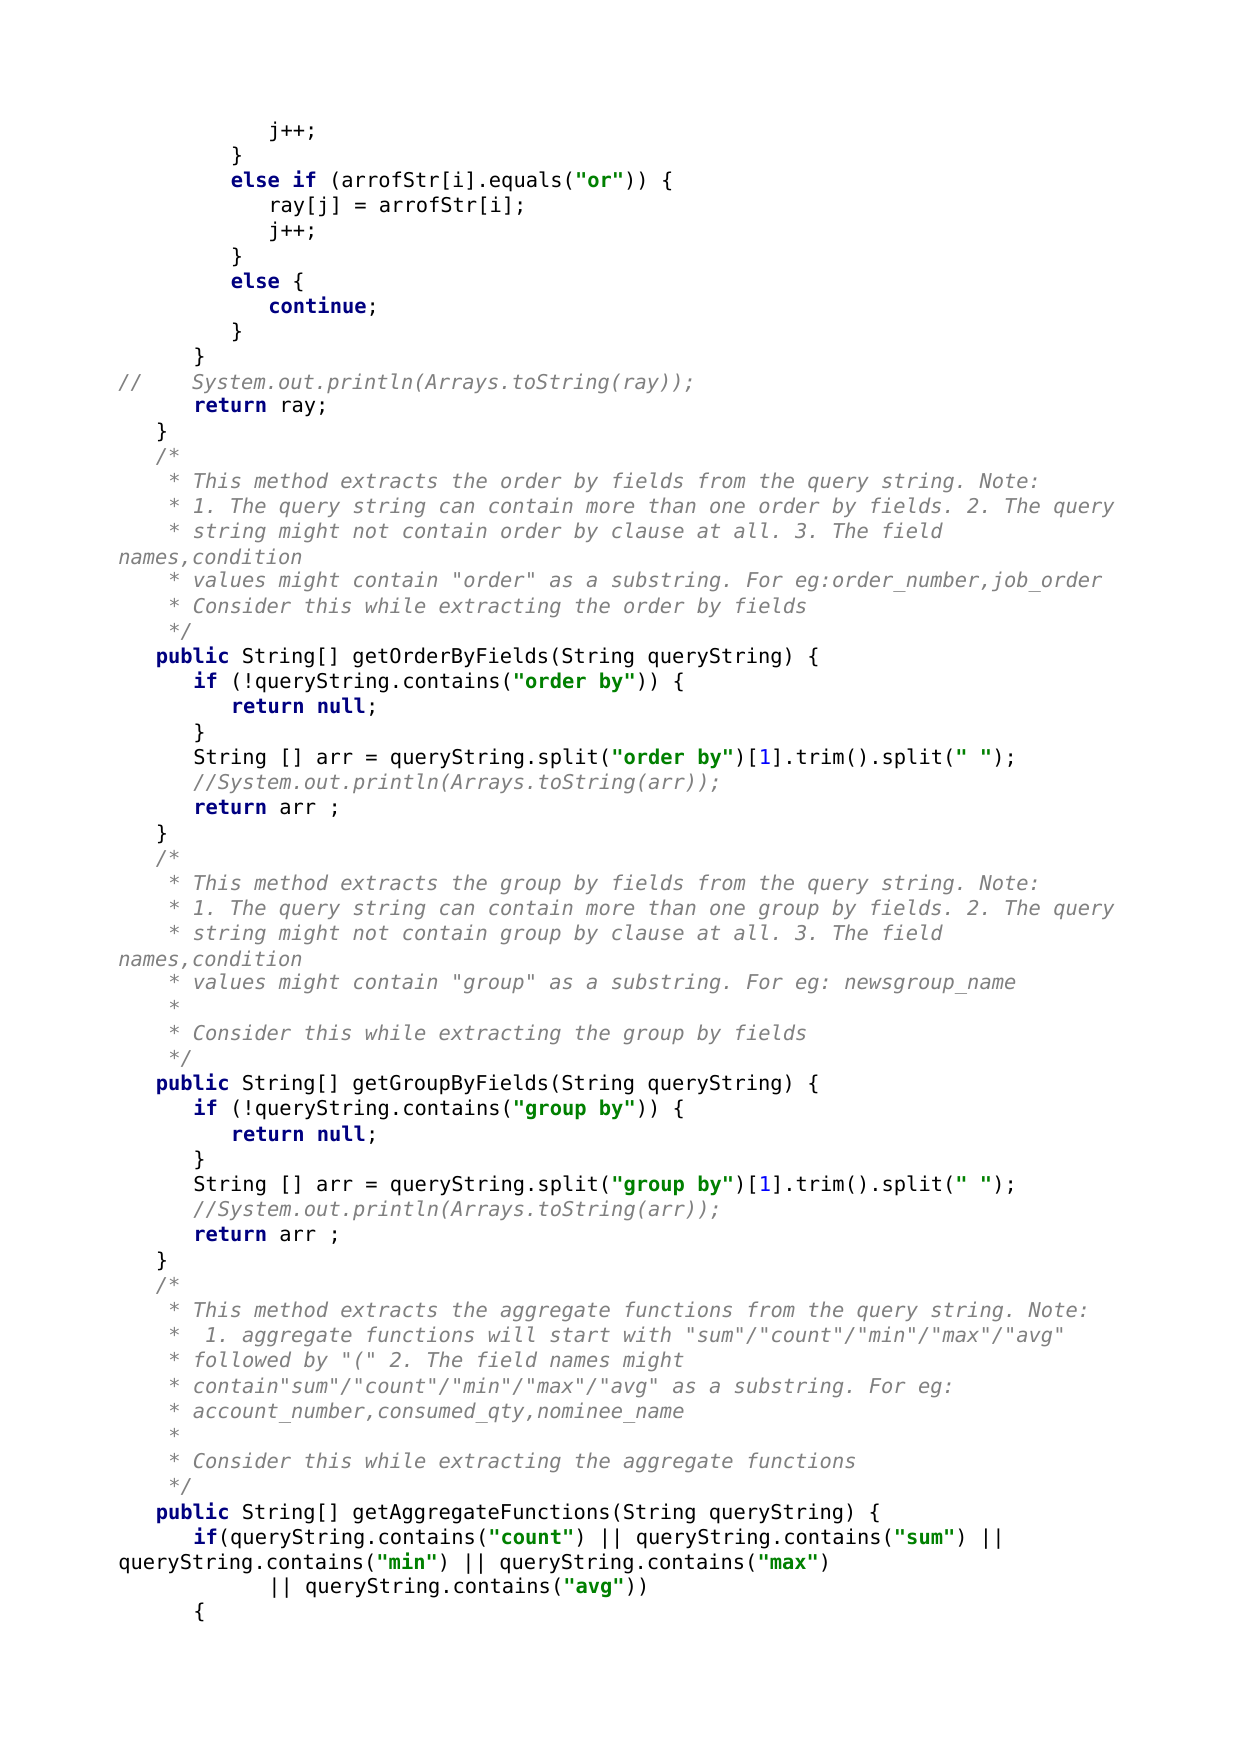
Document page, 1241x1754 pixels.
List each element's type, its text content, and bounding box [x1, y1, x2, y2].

text * [118, 1424, 1122, 1450]
text { [118, 1599, 1122, 1625]
text * followed by "(" 2. The field names might [118, 1349, 1122, 1374]
text public String[] getAggregateFunctions(String queryString) { [118, 1500, 1122, 1525]
text * contain"sum"/"count"/"min"/"max"/"avg" as a substring. For eg: [118, 1374, 1122, 1399]
text * This method extracts the order by fields from the query string. Note: [118, 469, 1122, 495]
text } [118, 419, 1122, 444]
text String [] arr = queryString.split("order by")[1].trim().split(" "); [118, 745, 1122, 771]
text } [118, 320, 1122, 345]
text * string might not contain order by clause at all. 3. The field names,condition [118, 520, 1122, 569]
text * Consider this while extracting the order by fields [118, 594, 1122, 619]
text * Consider this while extracting the group by fields [118, 1021, 1122, 1046]
text || queryString.contains("avg")) [118, 1574, 1122, 1599]
text */ [118, 619, 1122, 644]
text public String[] getOrderByFields(String queryString) { [118, 644, 1122, 670]
text j++; [118, 118, 1122, 143]
text return arr ; [118, 1223, 1122, 1248]
text ray[j] = arrofStr[i]; [118, 194, 1122, 219]
text * This method extracts the aggregate functions from the query string. Note: [118, 1298, 1122, 1324]
text * [118, 996, 1122, 1021]
text * values might contain "group" as a substring. For eg: newsgroup_name [118, 971, 1122, 996]
text * values might contain "order" as a substring. For eg:order_number,job_order [118, 569, 1122, 594]
text /* [118, 1273, 1122, 1298]
text } [118, 143, 1122, 168]
text } [118, 345, 1122, 370]
text * 1. The query string can contain more than one group by fields. 2. The query [118, 897, 1122, 922]
text * 1. The query string can contain more than one order by fields. 2. The query [118, 495, 1122, 520]
text if (!queryString.contains("order by")) { [118, 670, 1122, 695]
text else if (arrofStr[i].equals("or")) { [118, 168, 1122, 194]
text //System.out.println(Arrays.toString(arr)); [118, 771, 1122, 796]
text public String[] getGroupByFields(String queryString) { [118, 1072, 1122, 1097]
text // System.out.println(Arrays.toString(ray)); [118, 370, 1122, 394]
text } [118, 720, 1122, 745]
text /* [118, 846, 1122, 871]
text /* [118, 444, 1122, 469]
text * 1. aggregate functions will start with "sum"/"count"/"min"/"max"/"avg" [118, 1324, 1122, 1349]
text * Consider this while extracting the aggregate functions [118, 1450, 1122, 1475]
text j++; [118, 219, 1122, 244]
text } [118, 1147, 1122, 1172]
text */ [118, 1475, 1122, 1500]
text else { [118, 269, 1122, 294]
text } [118, 1248, 1122, 1273]
text if (!queryString.contains("group by")) { [118, 1097, 1122, 1122]
text * account_number,consumed_qty,nominee_name [118, 1399, 1122, 1424]
text */ [118, 1046, 1122, 1072]
text //System.out.println(Arrays.toString(arr)); [118, 1198, 1122, 1223]
text * string might not contain group by clause at all. 3. The field names,condition [118, 922, 1122, 971]
text return arr ; [118, 796, 1122, 821]
text continue; [118, 294, 1122, 320]
text return null; [118, 695, 1122, 720]
text if(queryString.contains("count") || queryString.contains("sum") || queryString.contains("min") || queryString.contains("max") [118, 1525, 1122, 1574]
text } [118, 821, 1122, 846]
text String [] arr = queryString.split("group by")[1].trim().split(" "); [118, 1172, 1122, 1198]
text } [118, 244, 1122, 269]
text return ray; [118, 394, 1122, 419]
text * This method extracts the group by fields from the query string. Note: [118, 871, 1122, 897]
text return null; [118, 1122, 1122, 1147]
